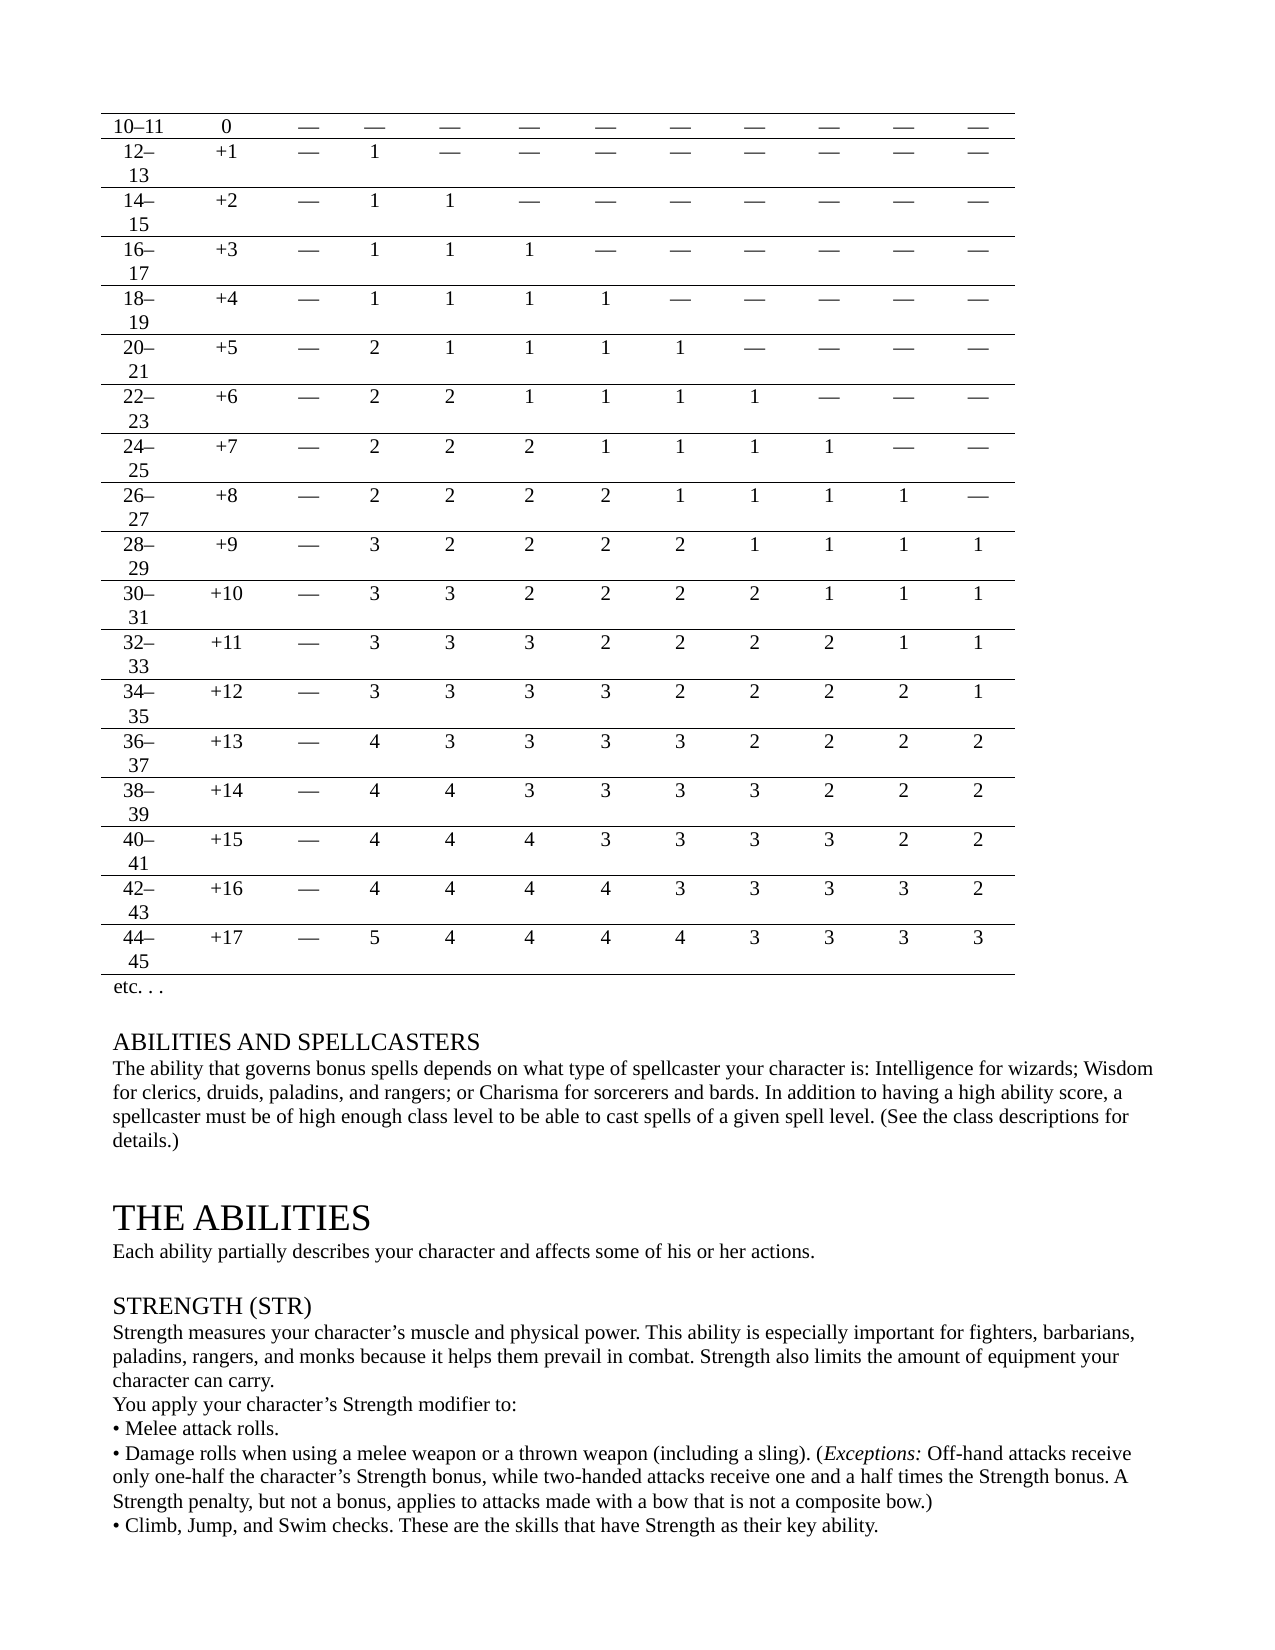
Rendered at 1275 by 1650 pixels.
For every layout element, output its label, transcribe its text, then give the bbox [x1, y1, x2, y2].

table_cell 2 [717, 729, 792, 777]
table_cell 4 [340, 876, 409, 924]
table_cell 1 [866, 483, 941, 531]
table_cell 2 [941, 778, 1015, 826]
table_cell [941, 975, 1015, 998]
table_cell 4 [568, 876, 643, 924]
table_cell 3 [717, 876, 792, 924]
table_cell +11 [176, 630, 277, 678]
table_cell [490, 975, 568, 998]
table_cell 1 [340, 139, 409, 187]
table_cell 1 [340, 286, 409, 334]
table_cell — [941, 286, 1015, 334]
table_cell — [941, 385, 1015, 433]
table_cell 2 [717, 581, 792, 629]
text STRENGTH (STR) [112, 1291, 1162, 1320]
text The ability that governs bonus spells depends on what type of spellcaster your character is: Intelligence for wizards; Wisdom for clerics, druids, paladins, and rangers; or Charisma for sorcerers and bards. In addition to having a high ability score, a spellcaster must be of high enough class level to be able to cast spells of a given spell level. (See the class descriptions for details.) [112, 1056, 1162, 1152]
table_cell 1 [941, 630, 1015, 678]
table_cell +3 [176, 237, 277, 285]
table_cell — [792, 188, 866, 236]
table_cell — [866, 188, 941, 236]
table_cell 4 [340, 778, 409, 826]
table_cell [409, 975, 490, 998]
table_cell 3 [568, 827, 643, 875]
table_cell 4 [409, 876, 490, 924]
table_cell +13 [176, 729, 277, 777]
table_cell 3 [568, 729, 643, 777]
table_cell 3 [717, 827, 792, 875]
table_cell — [277, 237, 340, 285]
table_cell 1 [643, 335, 717, 383]
table_cell — [717, 188, 792, 236]
table_cell 2 [792, 630, 866, 678]
table_cell 1 [717, 385, 792, 433]
text Each ability partially describes your character and affects some of his or her actions. [112, 1238, 1162, 1263]
table_cell 1 [490, 286, 568, 334]
text • Melee attack rolls. [112, 1416, 1162, 1440]
table_cell 2 [409, 385, 490, 433]
table_cell — [643, 114, 717, 138]
table_cell 1 [717, 483, 792, 531]
table_cell 4 [490, 827, 568, 875]
table_cell 3 [340, 532, 409, 580]
table_cell 3 [643, 729, 717, 777]
table_cell — [568, 237, 643, 285]
table_cell [277, 975, 340, 998]
table_cell 2 [568, 630, 643, 678]
table_cell — [277, 680, 340, 728]
table_cell 2 [409, 532, 490, 580]
table_cell +9 [176, 532, 277, 580]
table_cell — [866, 434, 941, 482]
table_cell +15 [176, 827, 277, 875]
table_cell +8 [176, 483, 277, 531]
table_cell 1 [717, 434, 792, 482]
table_cell — [643, 237, 717, 285]
table_cell — [866, 385, 941, 433]
table_cell 2 [717, 630, 792, 678]
text ABILITIES AND SPELLCASTERS [112, 1027, 1162, 1056]
table_cell 4 [340, 729, 409, 777]
table_cell 1 [409, 237, 490, 285]
table_cell — [277, 876, 340, 924]
table_cell 1 [643, 385, 717, 433]
table_cell 2 [568, 483, 643, 531]
table_cell 4 [490, 876, 568, 924]
table_cell — [792, 114, 866, 138]
table_cell 3 [409, 680, 490, 728]
table_cell 1 [409, 286, 490, 334]
table_cell 4 [568, 925, 643, 973]
table_cell — [941, 188, 1015, 236]
table_cell 3 [866, 876, 941, 924]
table_cell — [277, 532, 340, 580]
table_cell 3 [792, 827, 866, 875]
table_cell — [941, 335, 1015, 383]
table_cell — [717, 139, 792, 187]
table_cell 1 [866, 532, 941, 580]
table_cell 2 [941, 827, 1015, 875]
table_cell 2 [941, 876, 1015, 924]
table_cell 42–43 [101, 876, 176, 924]
table_cell 1 [340, 237, 409, 285]
table_cell 3 [792, 925, 866, 973]
table_cell — [277, 630, 340, 678]
table_cell — [717, 114, 792, 138]
table_cell 1 [792, 434, 866, 482]
table_cell — [941, 237, 1015, 285]
table_cell 2 [792, 680, 866, 728]
text Strength measures your character’s muscle and physical power. This ability is especially important for fighters, barbarians, paladins, rangers, and monks because it helps them prevail in combat. Strength also limits the amount of equipment your character can carry. [112, 1320, 1162, 1392]
table_cell — [277, 335, 340, 383]
table_cell 1 [568, 335, 643, 383]
table_cell — [792, 237, 866, 285]
table_cell 4 [340, 827, 409, 875]
table_cell 3 [643, 827, 717, 875]
table_cell 0 [176, 114, 277, 138]
table_cell 36–37 [101, 729, 176, 777]
table_cell 2 [792, 729, 866, 777]
table_cell 1 [792, 581, 866, 629]
table_cell +10 [176, 581, 277, 629]
table_cell 3 [643, 876, 717, 924]
table_cell — [643, 286, 717, 334]
table_cell 1 [717, 532, 792, 580]
table_cell 1 [643, 483, 717, 531]
table_cell 3 [643, 778, 717, 826]
table_cell — [792, 385, 866, 433]
table_cell 1 [941, 581, 1015, 629]
table_cell [866, 975, 941, 998]
table_cell 3 [490, 680, 568, 728]
table_cell — [277, 139, 340, 187]
table_cell 3 [340, 630, 409, 678]
table_cell [568, 975, 643, 998]
table_cell 10–11 [101, 114, 176, 138]
table_cell — [568, 114, 643, 138]
table_cell +1 [176, 139, 277, 187]
table_cell 3 [490, 729, 568, 777]
table_cell 3 [409, 729, 490, 777]
table_cell 44–45 [101, 925, 176, 973]
table_cell 2 [490, 434, 568, 482]
table_cell — [409, 139, 490, 187]
table_cell 2 [490, 532, 568, 580]
table_cell — [277, 778, 340, 826]
table_cell — [643, 188, 717, 236]
table_cell — [490, 188, 568, 236]
table_cell — [866, 139, 941, 187]
table_cell 2 [568, 581, 643, 629]
table_cell 1 [866, 581, 941, 629]
table_cell 4 [409, 925, 490, 973]
table_cell 1 [866, 630, 941, 678]
table_cell 2 [866, 680, 941, 728]
table_cell — [866, 114, 941, 138]
table_cell 2 [409, 434, 490, 482]
table_cell 1 [490, 335, 568, 383]
table_cell 4 [490, 925, 568, 973]
table_cell 20–21 [101, 335, 176, 383]
table_cell 3 [340, 680, 409, 728]
table_cell 1 [643, 434, 717, 482]
table_cell +5 [176, 335, 277, 383]
table_cell — [941, 114, 1015, 138]
table_cell [176, 975, 277, 998]
table_cell 2 [340, 483, 409, 531]
table_cell 3 [717, 925, 792, 973]
table_cell +12 [176, 680, 277, 728]
table_cell 38–39 [101, 778, 176, 826]
text THE ABILITIES [112, 1195, 1162, 1238]
table_cell 14–15 [101, 188, 176, 236]
table_cell 3 [568, 778, 643, 826]
table_cell 3 [490, 630, 568, 678]
table_cell 1 [941, 680, 1015, 728]
table_cell +6 [176, 385, 277, 433]
table_cell [792, 975, 866, 998]
table_cell — [941, 434, 1015, 482]
table_cell 1 [490, 385, 568, 433]
table_cell +17 [176, 925, 277, 973]
table_cell 3 [490, 778, 568, 826]
table_cell 2 [866, 778, 941, 826]
table_cell 2 [490, 581, 568, 629]
table_cell 18–19 [101, 286, 176, 334]
table_cell 22–23 [101, 385, 176, 433]
table_cell +4 [176, 286, 277, 334]
table_cell — [568, 188, 643, 236]
table_cell 1 [568, 434, 643, 482]
table_cell — [717, 335, 792, 383]
table_cell 1 [941, 532, 1015, 580]
table_cell 12–13 [101, 139, 176, 187]
table_cell 1 [409, 188, 490, 236]
table_cell — [941, 483, 1015, 531]
table_cell — [792, 335, 866, 383]
table_cell 2 [409, 483, 490, 531]
table_cell — [277, 827, 340, 875]
table_cell 3 [792, 876, 866, 924]
text • Damage rolls when using a melee weapon or a thrown weapon (including a sling). (Exceptions: Off-hand attacks receive only one-half the character’s Strength bonus, while two-handed attacks receive one and a half times the Strength bonus. A Strength penalty, but not a bonus, applies to attacks made with a bow that is not a composite bow.) [112, 1440, 1162, 1513]
table_cell 3 [340, 581, 409, 629]
table_cell — [568, 139, 643, 187]
table_cell 2 [866, 729, 941, 777]
table_cell 3 [941, 925, 1015, 973]
table_cell 1 [792, 532, 866, 580]
table_cell 2 [340, 335, 409, 383]
table_cell 4 [409, 778, 490, 826]
table_cell 3 [866, 925, 941, 973]
table_cell — [792, 139, 866, 187]
table_cell 2 [490, 483, 568, 531]
table_cell — [941, 139, 1015, 187]
table_cell [717, 975, 792, 998]
table_cell — [277, 385, 340, 433]
table_cell — [717, 286, 792, 334]
table_cell — [277, 925, 340, 973]
table_cell 1 [792, 483, 866, 531]
table_cell 4 [643, 925, 717, 973]
table_cell 2 [568, 532, 643, 580]
table_cell 3 [717, 778, 792, 826]
table_cell — [277, 286, 340, 334]
table_cell — [490, 114, 568, 138]
table_cell — [866, 286, 941, 334]
table_cell — [490, 139, 568, 187]
table_cell — [277, 434, 340, 482]
table_cell — [277, 114, 340, 138]
table_cell 2 [866, 827, 941, 875]
table_cell 34–35 [101, 680, 176, 728]
table_cell 2 [340, 385, 409, 433]
table_cell 2 [643, 630, 717, 678]
table_cell 3 [409, 630, 490, 678]
table_cell +14 [176, 778, 277, 826]
table_cell 2 [643, 680, 717, 728]
table_cell 4 [409, 827, 490, 875]
table_cell — [277, 581, 340, 629]
table_cell 32–33 [101, 630, 176, 678]
table_cell 1 [340, 188, 409, 236]
table_cell — [643, 139, 717, 187]
table_cell — [866, 335, 941, 383]
table_cell — [277, 188, 340, 236]
table_cell — [277, 483, 340, 531]
text • Climb, Jump, and Swim checks. These are the skills that have Strength as their key ability. [112, 1513, 1162, 1537]
table_cell +2 [176, 188, 277, 236]
table_cell 2 [717, 680, 792, 728]
table_cell — [866, 237, 941, 285]
table_cell 5 [340, 925, 409, 973]
table_cell — [340, 114, 409, 138]
table_cell etc. . . [101, 975, 176, 998]
table_cell 1 [490, 237, 568, 285]
table_cell 28–29 [101, 532, 176, 580]
table_cell 2 [792, 778, 866, 826]
table_cell 2 [643, 581, 717, 629]
table_cell 1 [409, 335, 490, 383]
table_cell 1 [568, 286, 643, 334]
table_cell — [277, 729, 340, 777]
table_cell 2 [941, 729, 1015, 777]
table_cell 26–27 [101, 483, 176, 531]
table_cell — [717, 237, 792, 285]
table_cell 30–31 [101, 581, 176, 629]
table_cell [643, 975, 717, 998]
text You apply your character’s Strength modifier to: [112, 1392, 1162, 1416]
table_cell 3 [409, 581, 490, 629]
table_cell 2 [340, 434, 409, 482]
table_cell 16–17 [101, 237, 176, 285]
table_cell 40–41 [101, 827, 176, 875]
table_cell — [792, 286, 866, 334]
table_cell +16 [176, 876, 277, 924]
table_cell 2 [643, 532, 717, 580]
table_cell — [409, 114, 490, 138]
table_cell 24–25 [101, 434, 176, 482]
table_cell [340, 975, 409, 998]
table_cell 3 [568, 680, 643, 728]
table_cell 1 [568, 385, 643, 433]
table_cell +7 [176, 434, 277, 482]
